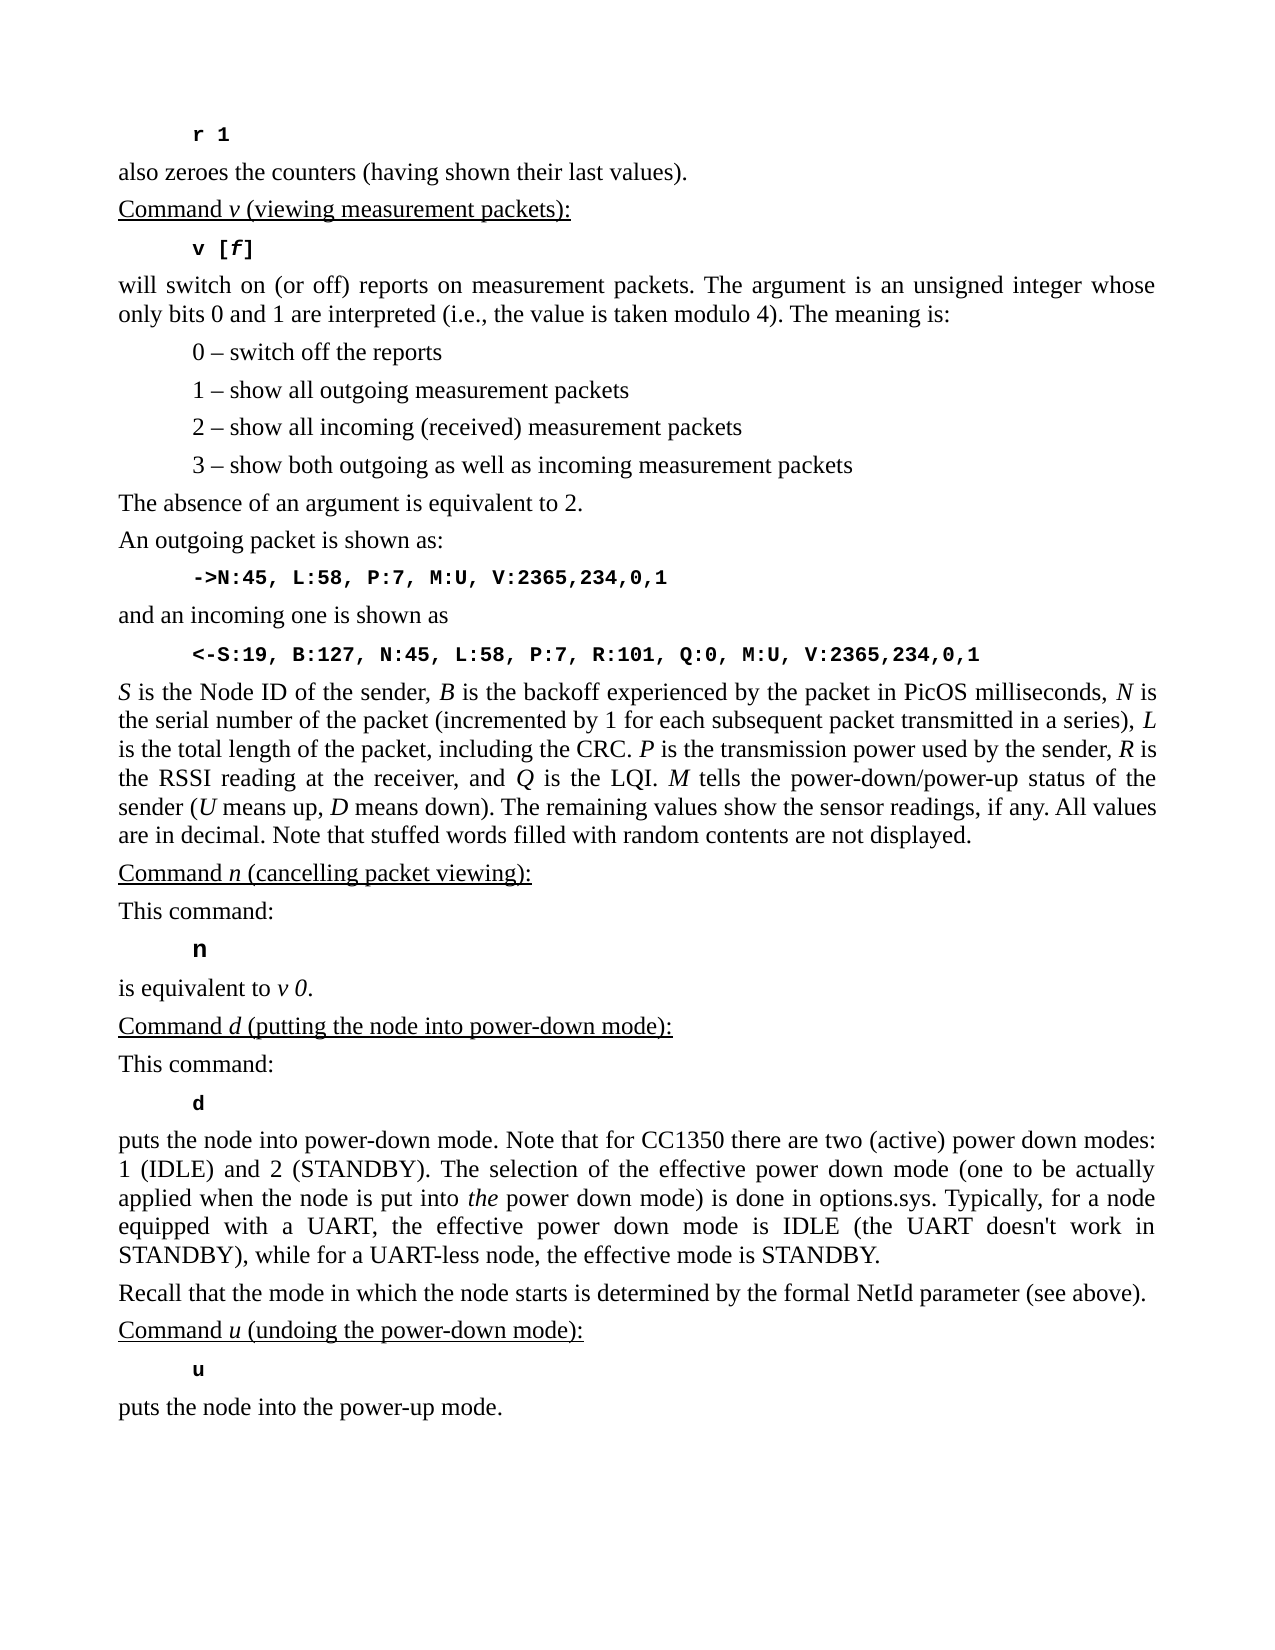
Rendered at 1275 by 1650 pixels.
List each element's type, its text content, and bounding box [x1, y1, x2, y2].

text will switch on (or off) reports on measurement packets. The argument is an unsigned integer whose only bits 0 and 1 are interpreted (i.e., the value is taken modulo 4). The meaning is: [118, 271, 1157, 328]
text Recall that the mode in which the node starts is determined by the formal NetId parameter (see above). [118, 1278, 1157, 1307]
text An outgoing packet is shown as: [118, 526, 1157, 554]
text This command: [118, 1049, 1157, 1078]
text S is the Node ID of the sender, B is the backoff experienced by the packet in PicOS milliseconds, N is the serial number of the packet (incremented by 1 for each subsequent packet transmitted in a series), L is the total length of the packet, including the CRC. P is the transmission power used by the sender, R is the RSSI reading at the receiver, and Q is the LQI. M tells the power-down/power-up status of the sender (U means up, D means down). The remaining values show the sensor readings, if any. All values are in decimal. Note that stuffed words filled with random contents are not displayed. [118, 677, 1157, 849]
text is equivalent to v 0. [118, 973, 1157, 1002]
text 1 – show all outgoing measurement packets [192, 375, 1157, 403]
text also zeroes the counters (having shown their last values). [118, 157, 1157, 185]
text r 1 [118, 118, 1157, 148]
text <-S:19, B:127, N:45, L:58, P:7, R:101, Q:0, M:U, V:2365,234,0,1 [118, 638, 1157, 668]
text 3 – show both outgoing as well as incoming measurement packets [192, 450, 1157, 479]
text v [f] [118, 232, 1157, 262]
text Command u (undoing the power-down mode): [118, 1316, 1157, 1344]
text d [118, 1087, 1157, 1116]
text ->N:45, L:58, P:7, M:U, V:2365,234,0,1 [118, 563, 1157, 592]
text Command d (putting the node into power-down mode): [118, 1011, 1157, 1040]
text 0 – switch off the reports [192, 337, 1157, 366]
text n [118, 934, 1157, 964]
text 2 – show all incoming (received) measurement packets [192, 412, 1157, 441]
text Command v (viewing measurement packets): [118, 194, 1157, 223]
text puts the node into power-down mode. Note that for CC1350 there are two (active) power down modes: 1 (IDLE) and 2 (STANDBY). The selection of the effective power down mode (one to be actually applied when the node is put into the power down mode) is done in options.sys. Typically, for a node equipped with a UART, the effective power down mode is IDLE (the UART doesn't work in STANDBY), while for a UART-less node, the effective mode is STANDBY. [118, 1125, 1157, 1269]
text and an incoming one is shown as [118, 601, 1157, 629]
text Command n (cancelling packet viewing): [118, 858, 1157, 887]
text This command: [118, 896, 1157, 925]
text puts the node into the power-up mode. [118, 1392, 1157, 1421]
text u [118, 1353, 1157, 1383]
text The absence of an argument is equivalent to 2. [118, 488, 1157, 517]
